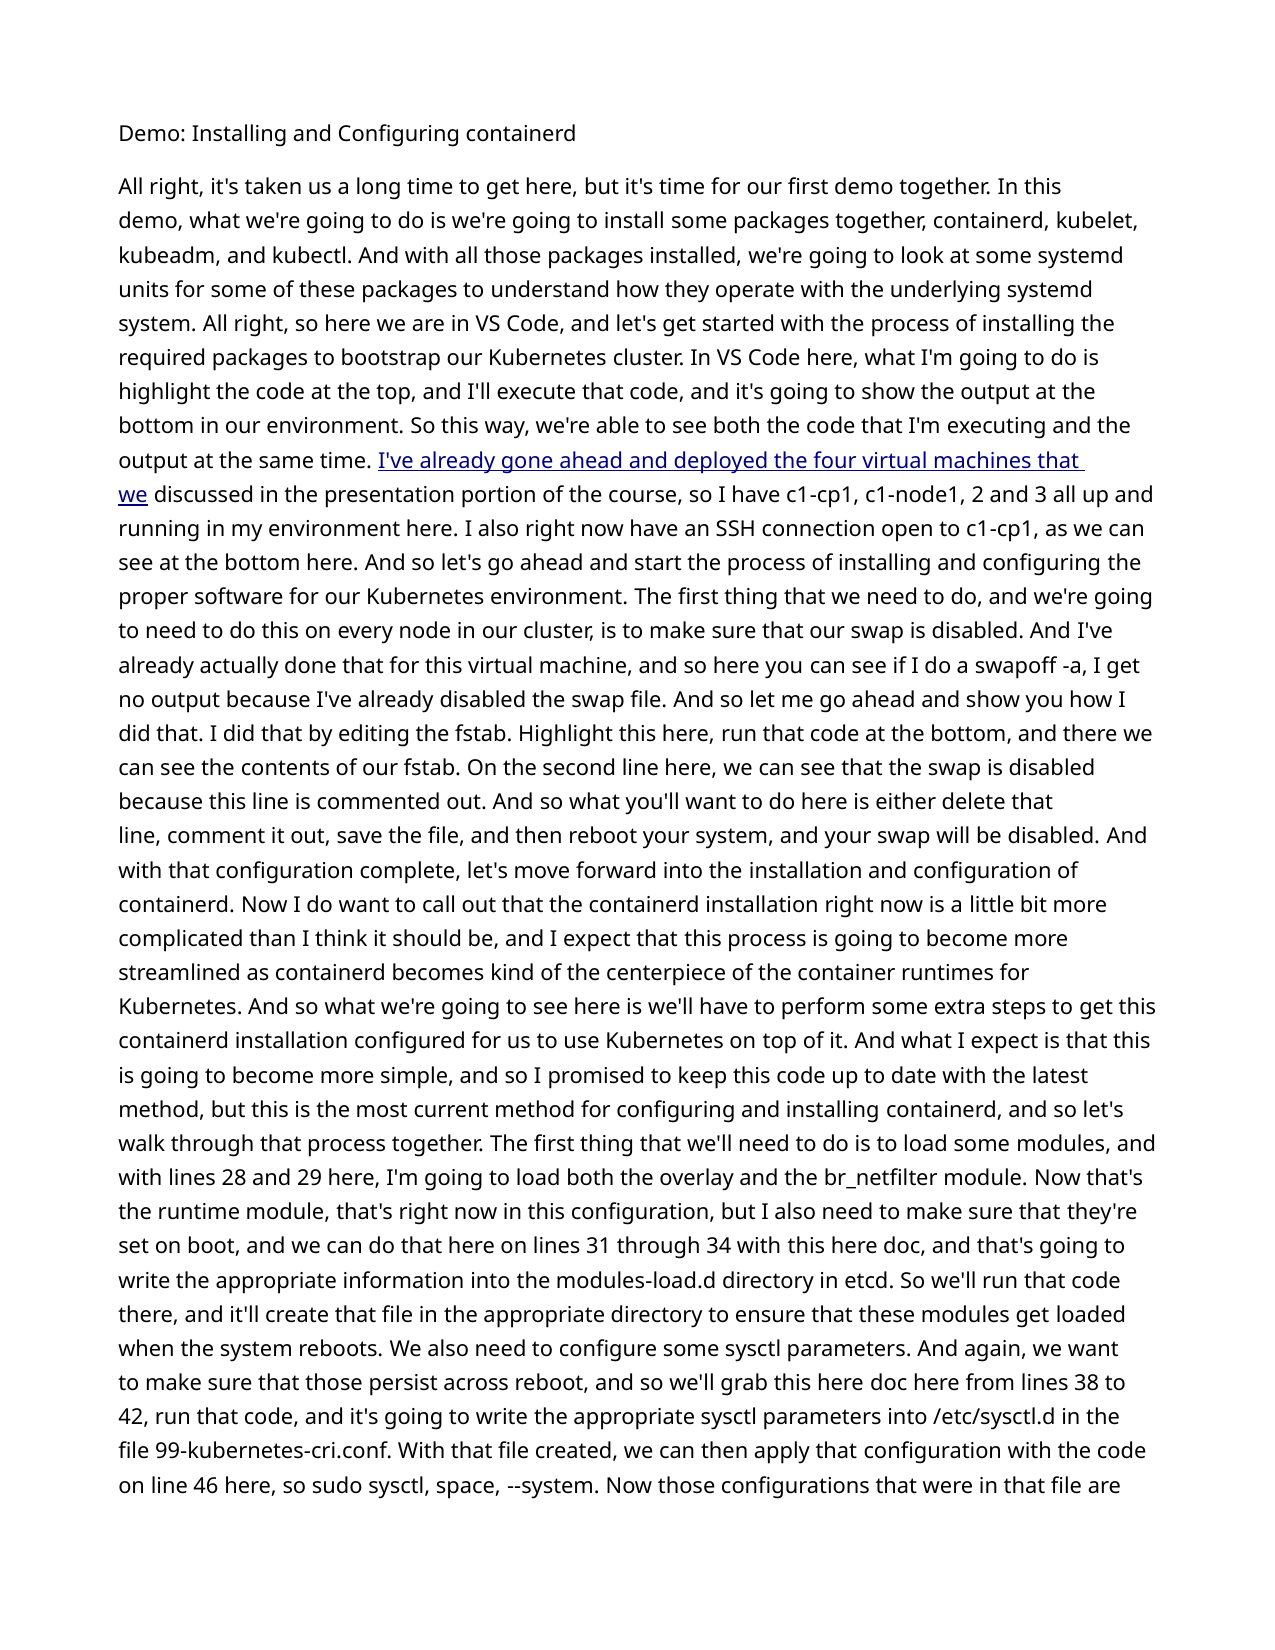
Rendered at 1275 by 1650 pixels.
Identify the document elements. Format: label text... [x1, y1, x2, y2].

text All right, it's taken us a long time to get here, but it's time for our first demo together. In this demo, what we're going to do is we're going to install some packages together, containerd, kubelet, kubeadm, and kubectl. And with all those packages installed, we're going to look at some systemd units for some of these packages to understand how they operate with the underlying systemd system. All right, so here we are in VS Code, and let's get started with the process of installing the required packages to bootstrap our Kubernetes cluster. In VS Code here, what I'm going to do is highlight the code at the top, and I'll execute that code, and it's going to show the output at the bottom in our environment. So this way, we're able to see both the code that I'm executing and the output at the same time. I've already gone ahead and deployed the four virtual machines that we discussed in the presentation portion of the course, so I have c1‑cp1, c1‑node1, 2 and 3 all up and running in my environment here. I also right now have an SSH connection open to c1‑cp1, as we can see at the bottom here. And so let's go ahead and start the process of installing and configuring the proper software for our Kubernetes environment. The first thing that we need to do, and we're going to need to do this on every node in our cluster, is to make sure that our swap is disabled. And I've already actually done that for this virtual machine, and so here you can see if I do a swapoff ‑a, I get no output because I've already disabled the swap file. And so let me go ahead and show you how I did that. I did that by editing the fstab. Highlight this here, run that code at the bottom, and there we can see the contents of our fstab. On the second line here, we can see that the swap is disabled because this line is commented out. And so what you'll want to do here is either delete that line, comment it out, save the file, and then reboot your system, and your swap will be disabled. And with that configuration complete, let's move forward into the installation and configuration of containerd. Now I do want to call out that the containerd installation right now is a little bit more complicated than I think it should be, and I expect that this process is going to become more streamlined as containerd becomes kind of the centerpiece of the container runtimes for Kubernetes. And so what we're going to see here is we'll have to perform some extra steps to get this containerd installation configured for us to use Kubernetes on top of it. And what I expect is that this is going to become more simple, and so I promised to keep this code up to date with the latest method, but this is the most current method for configuring and installing containerd, and so let's walk through that process together. The first thing that we'll need to do is to load some modules, and with lines 28 and 29 here, I'm going to load both the overlay and the br_netfilter module. Now that's the runtime module, that's right now in this configuration, but I also need to make sure that they're set on boot, and we can do that here on lines 31 through 34 with this here doc, and that's going to write the appropriate information into the modules‑load.d directory in etcd. So we'll run that code there, and it'll create that file in the appropriate directory to ensure that these modules get loaded when the system reboots. We also need to configure some sysctl parameters. And again, we want to make sure that those persist across reboot, and so we'll grab this here doc here from lines 38 to 42, run that code, and it's going to write the appropriate sysctl parameters into /etc/sysctl.d in the file 99‑kubernetes‑cri.conf. With that file created, we can then apply that configuration with the code on line 46 here, so sudo sysctl, space, ‑‑system. Now those configurations that were in that file are [118, 171, 1157, 1499]
subtitle Demo: Installing and Configuring containerd [118, 118, 1157, 148]
